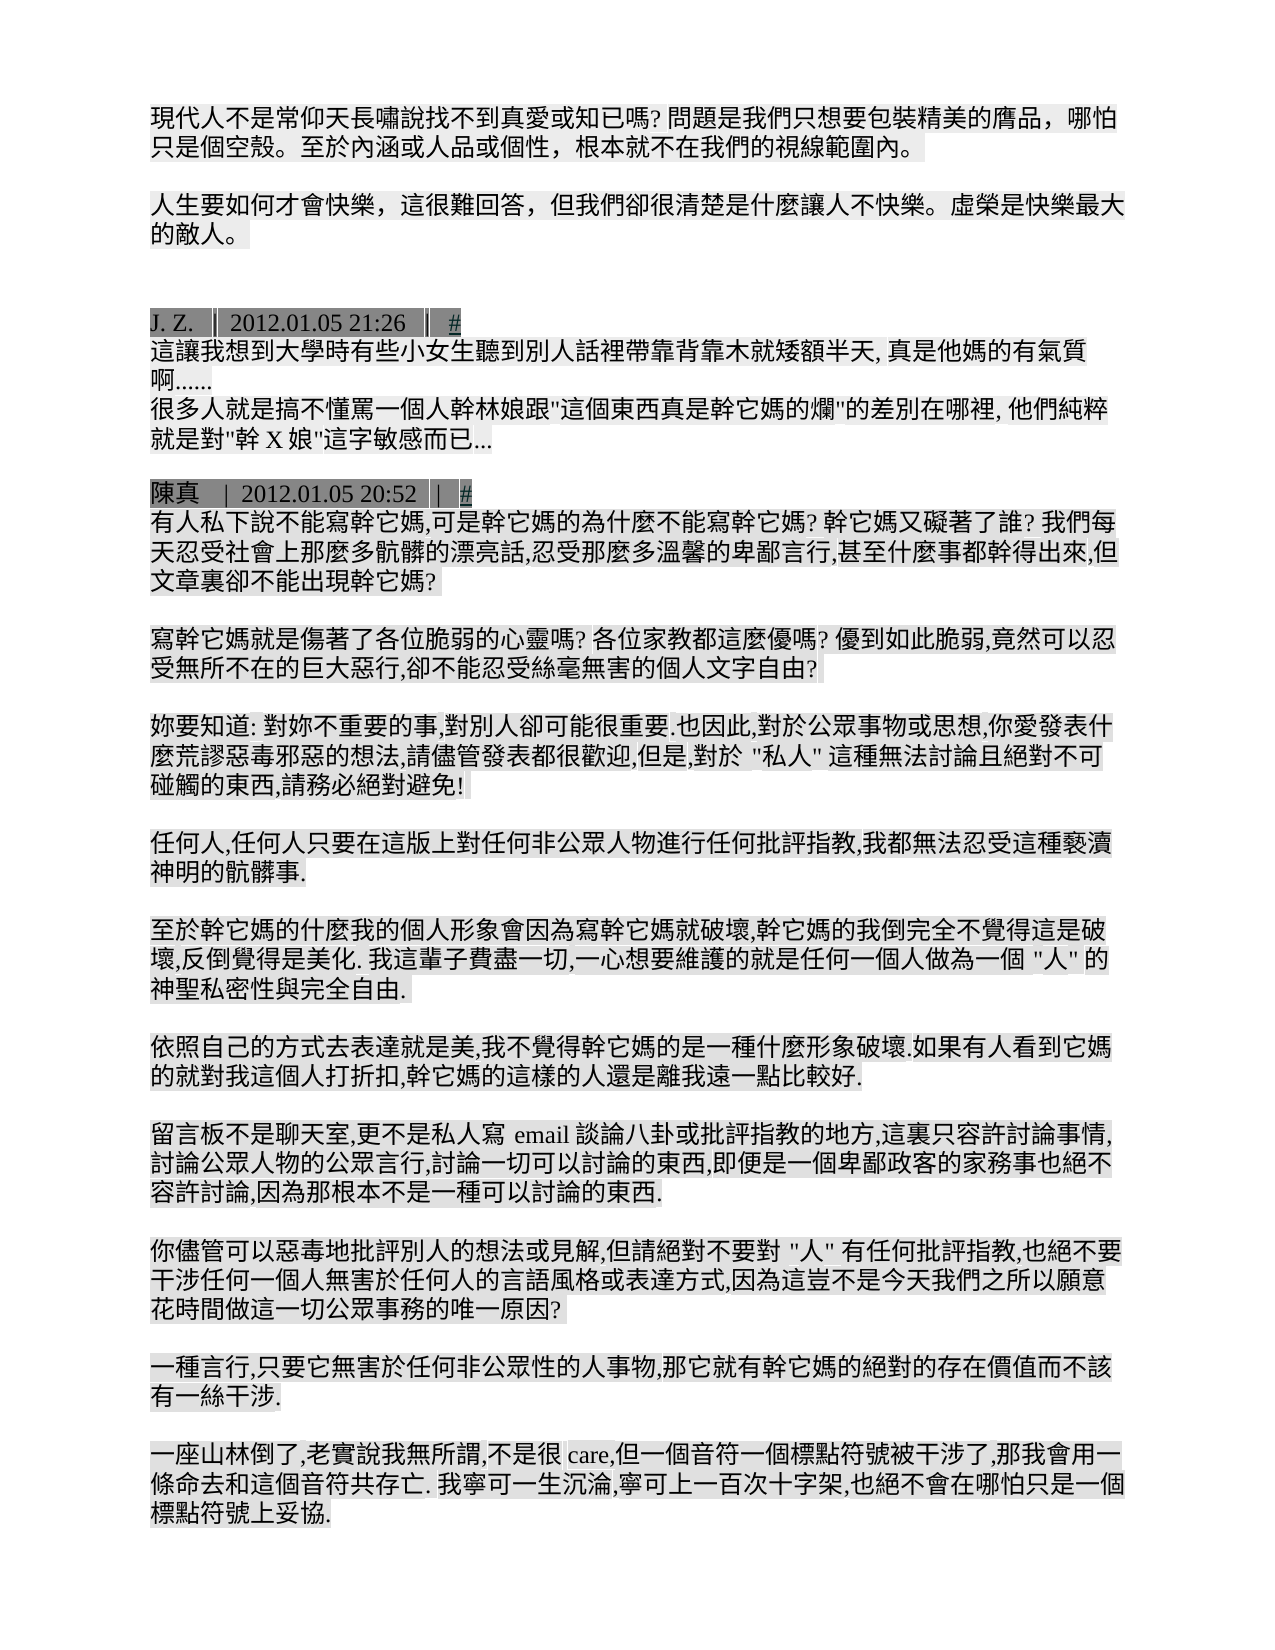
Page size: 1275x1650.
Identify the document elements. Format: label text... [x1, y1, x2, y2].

text 這讓我想到大學時有些小女生聽到別人話裡帶靠背靠木就矮額半天, 真是他媽的有氣質啊...... 很多人就是搞不懂罵一個人幹林娘跟"這個東西真是幹它媽的爛"的差別在哪裡, 他們純粹就是對"幹X娘"這字敏感而已... [150, 337, 1125, 454]
text 有人私下說不能寫幹它媽,可是幹它媽的為什麼不能寫幹它媽? 幹它媽又礙著了誰? 我們每天忍受社會上那麼多骯髒的漂亮話,忍受那麼多溫馨的卑鄙言行,甚至什麼事都幹得出來,但文章裏卻不能出現幹它媽? 寫幹它媽就是傷著了各位脆弱的心靈嗎? 各位家教都這麼優嗎? 優到如此脆弱,竟然可以忍受無所不在的巨大惡行,卻不能忍受絲毫無害的個人文字自由? 妳要知道: 對妳不重要的事,對別人卻可能很重要.也因此,對於公眾事物或思想,你愛發表什麼荒謬惡毒邪惡的想法,請儘管發表都很歡迎,但是,對於 "私人" 這種無法討論且絕對不可碰觸的東西,請務必絕對避免! 任何人,任何人只要在這版上對任何非公眾人物進行任何批評指教,我都無法忍受這種褻瀆神明的骯髒事. 至於幹它媽的什麼我的個人形象會因為寫幹它媽就破壞,幹它媽的我倒完全不覺得這是破壞,反倒覺得是美化. 我這輩子費盡一切,一心想要維護的就是任何一個人做為一個 "人" 的神聖私密性與完全自由. 依照自己的方式去表達就是美,我不覺得幹它媽的是一種什麼形象破壞.如果有人看到它媽的就對我這個人打折扣,幹它媽的這樣的人還是離我遠一點比較好. 留言板不是聊天室,更不是私人寫 email談論八卦或批評指教的地方,這裏只容許討論事情,討論公眾人物的公眾言行,討論一切可以討論的東西,即便是一個卑鄙政客的家務事也絕不容許討論,因為那根本不是一種可以討論的東西. 你儘管可以惡毒地批評別人的想法或見解,但請絕對不要對 "人" 有任何批評指教,也絕不要干涉任何一個人無害於任何人的言語風格或表達方式,因為這豈不是今天我們之所以願意花時間做這一切公眾事務的唯一原因? 一種言行,只要它無害於任何非公眾性的人事物,那它就有幹它媽的絕對的存在價值而不該有一絲干涉. 一座山林倒了,老實說我無所謂,不是很care,但一個音符一個標點符號被干涉了,那我會用一條命去和這個音符共存亡. 我寧可一生沉淪,寧可上一百次十字架,也絕不會在哪怕只是一個標點符號上妥協. 各位家教良好,玉樹臨風,也許聽到這樣的話會覺得很奇怪,但奇怪也好不奇怪也罷,這既然是我家的事,那就是我家的事,我喜歡抱著一個標點符號共生死也純粹是我家的事,除非你以為自己是上帝,否則就不要對別 "人" 有任何置評,就好像我絕不干涉你一天應該聽幾分鐘的音樂或放幾個屁一樣. 很多朋友或自以為是我的粉絲的 "粉絲",也許看我脾氣很好,經常在言談中或信件中對我這個 "人" 百般批評指教,但我忍功的確很好,一概都忍了下來,因為那樣一些批評指教只是私下進行;我就當做放屁或當做沒聽見就好.但有膽你公開對我這個 "人" 批評指教看看,看我脾氣好不好 幹它媽為什麼在公眾場合就不能好好地只談論事情事情事情? 為什麼不能給 "人" 這種東西一點最起碼的尊重? 你當然可以講自己的事,這非常歡迎,但指教你自己就好,絕對不要去碰別人這個 "人". 即便是一個公眾人物的任何私人層面也不應該碰觸,因為那是一些像 "神" 那樣的東西,只能膜拜,只能噤聲,不可言語碰觸. [150, 508, 1125, 1557]
text 傳授各位一個擇友密技!! 經小弟實驗三十餘年，保證有效!! 用在台灣人身上準確率更是高達百分之九十九點九九九!! 如果一個人總是對所謂"口德"或"措詞"或"儀態"或"禮數"或"謙虛"或"氣質"或"規矩"十分堅持，甚至要求你要一起遵守，總是要"說好話"、"做好事"、"存好心"，這樣的人，千萬和他保持一點距離，十之八九不會是個善類，十之九九是個缺乏同理心的人，十之九九九是個無趣的人。 如果你真的想培養什麼鑑賞力或藝術細胞，就先從學會分辨這樣一種妖魔鬼怪開始吧! 台灣人大概是地球上階級意識最強的一種生物了。長久以來不斷聽到週遭人們說什麼"凡事都是相對"，什麼"喜好是主觀的"等等等，這都是說好聽的，會說這種話的人(通常是中產階級)自己心裡常早常就設定好了一切優劣標準。這些話翻譯成中文意思就是「我的品味才是正確的，至於其他人就隨便了(←所謂相對)，總之一定比我差。」 我為什麼會對這樣的一種心理那麼確定? 很簡單，如果一個人心裡不是充滿歧視與驕傲與偏見，他就不會整天把什麼講好話/做好事/存好心/要謙虛當作一種教條了，這功能大概像一種槍枝的保險桿，彷彿生怕自己一不小心就說漏嘴或表對情，讓自己齷齪的內心被別人看見似的。你若仔細看這樣的一個人(特別是你的社經地位不如他時)，會發現他要花很大的力氣才能克制住對你的輕蔑。 如果他真的相信凡事都是相對，那一切行為或喜好不都該佔有同樣地位? 講「我愛上帝」和講「幹它娘」不就該得到同等的尊重? 為什麼一個在你看來是聖潔的話語，另一個卻是"髒"話? 阿恐老師在此誠懇呼籲，小心這樣的人! (阿恐老師是小弟在朋友間另一個響亮的外號，因為小弟多才多藝，不稱老師對不起自己) 喜歡講凡事都是相對的人，其實心裡對這世界早就有了一切絕對的答案了。而這答案是媚俗的、從眾的、向強勢和成功靠攏的、歧視弱者的。 若你無法在表面功夫上做得漂漂亮亮的讓他欣賞，事實上他也就不會欣賞你了，甚至對你不屑一顧了。他若問你為什麼喜歡彈鋼琴啊? 你說「因為音樂能讓我的靈魂昇華啊」。嗯，他很滿意的笑了，笑得好甜哪~ 你若說「因為音樂和打手槍一樣爽啊」，那就掰掰~ 永遠把你視為拒絕往來戶，甚至當作害蟲那樣看待。 他問你平常做什麼休閒活動啊? 你說「嗯…就聽聽演奏會、雕刻一些藝術品、彈彈琴、做一些攝影創作，或是翻譯一些原文書啊!不過大部份時間都在思考和規劃公司未來的走向。」哇，好有水準，好厲害喔! 不愧是阿恐老師! 你若說「嗯…就四處看看路邊有沒有流浪狗要和我玩，晚上就逛夜市看美眉，或是看 3D 食人魚! 好多裸女呵! 不瞞你說我有時候也看 A 片喔!」那就 K.O.~ 去死吧，沒水準的宅宅~ 多數人就是這樣，當他自認取得了什麼成就或身份或財富或貢獻的時候，骯髒的念頭就出來了，然後就像打完手槍要洗手一樣，他拼命希望自己看起來很乾淨。 當然以上擇友密技不是絕對的，凡事總有例外。如果遇見珍古德我一定會在她面前乖乖地維持禮貌和氣質，只說好話喔，不說那打手槍和 A 片的事~ 現代人不是常仰天長嘯說找不到真愛或知已嗎? 問題是我們只想要包裝精美的膺品，哪怕只是個空殼。至於內涵或人品或個性，根本就不在我們的視線範圍內。 人生要如何才會快樂，這很難回答，但我們卻很清楚是什麼讓人不快樂。虛榮是快樂最大的敵人。 [150, 75, 1125, 249]
text 陳真 | 2012.01.05 20:52 | # [150, 479, 1125, 508]
text J. Z. | 2012.01.05 21:26 | # [150, 308, 1125, 337]
